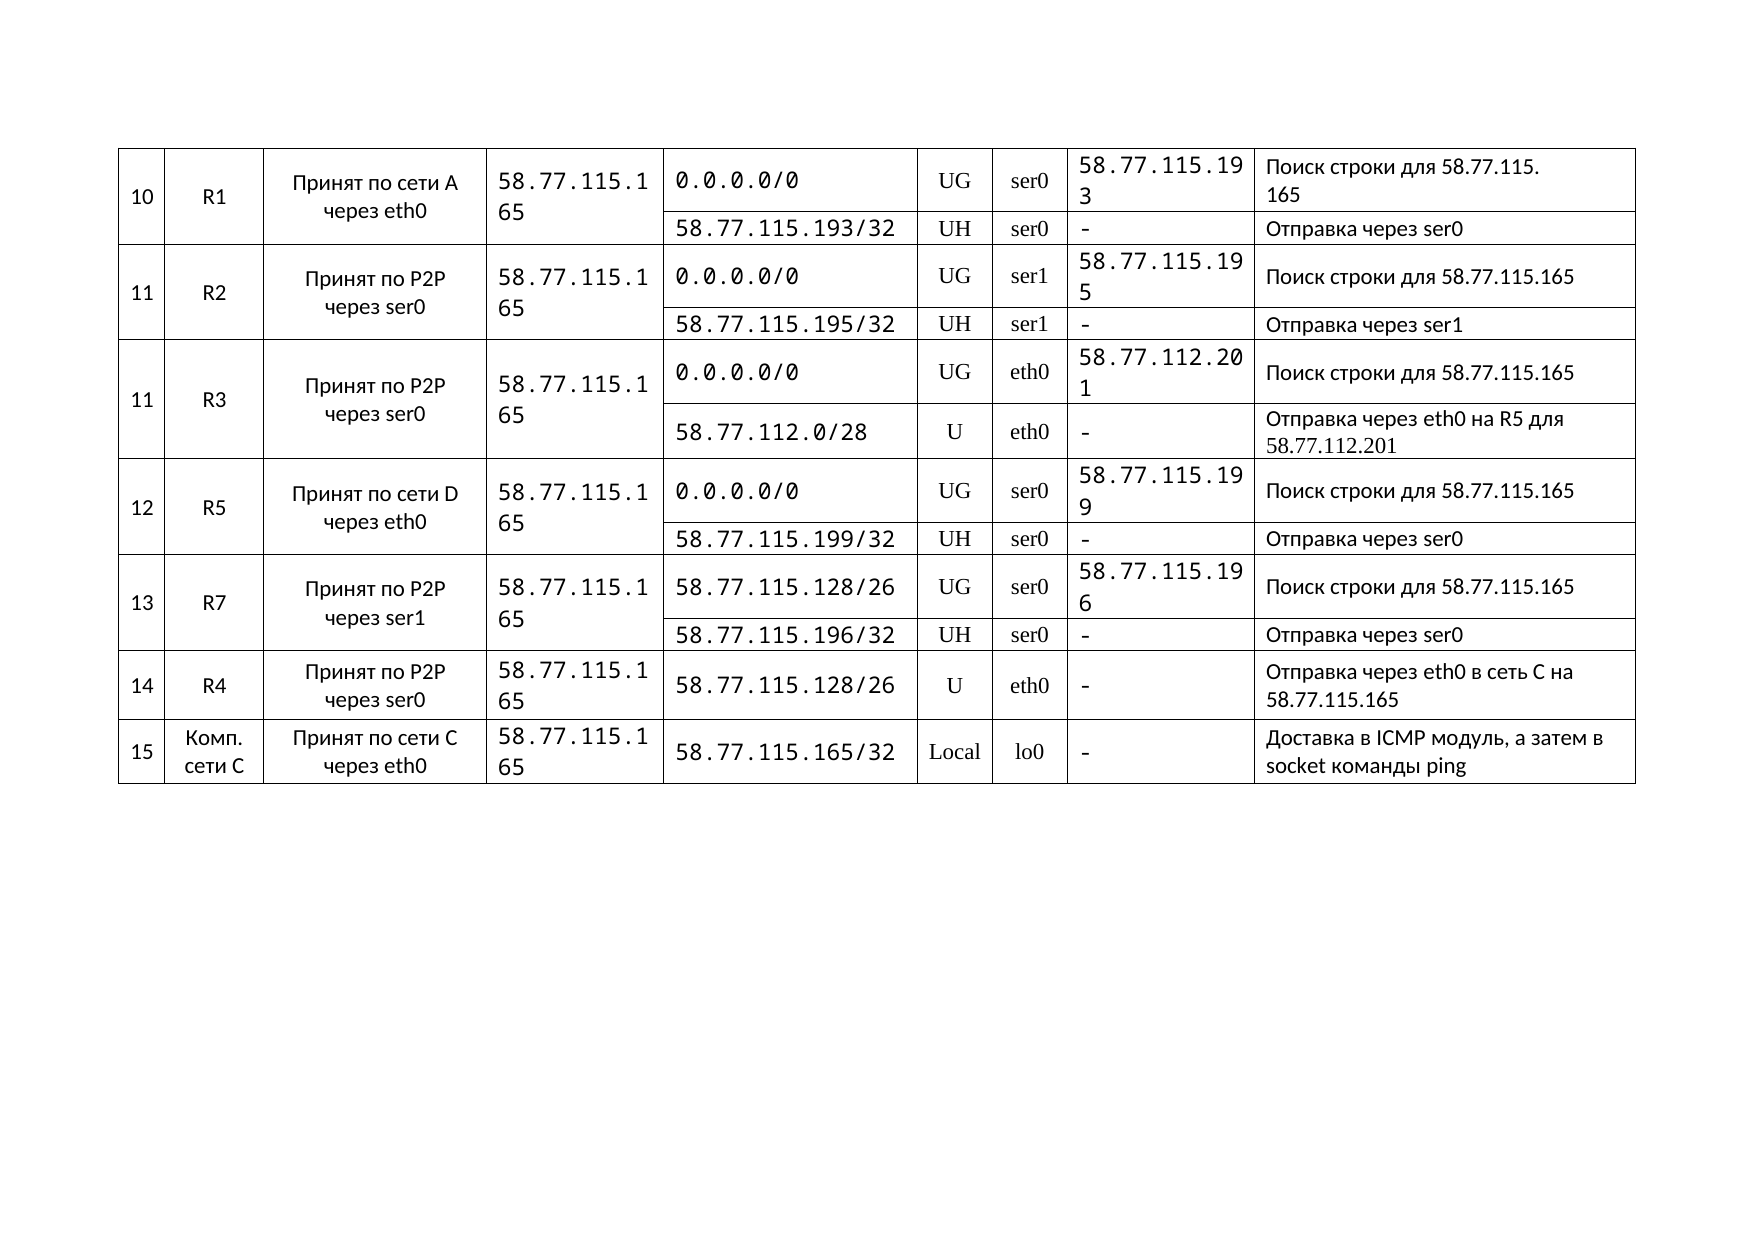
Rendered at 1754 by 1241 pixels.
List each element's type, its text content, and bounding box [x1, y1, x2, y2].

table_cell ser0 [993, 459, 1067, 522]
table_cell ser0 [993, 212, 1067, 243]
table_cell - [1068, 404, 1254, 458]
table_cell Принят по P2P через ser1 [264, 555, 486, 650]
table_cell UH [918, 619, 992, 650]
table_cell R5 [165, 459, 263, 554]
table_cell Принят по P2P через ser0 [264, 245, 486, 339]
table_cell 58.77.115.165 [487, 555, 663, 650]
table_cell ser0 [993, 523, 1067, 554]
table_cell R1 [165, 149, 263, 243]
table_cell ser1 [993, 245, 1067, 307]
table_cell 0.0.0.0/0 [664, 459, 917, 522]
table_cell - [1068, 720, 1254, 783]
table_cell 58.77.115.128/26 [664, 651, 917, 719]
table_cell 58.77.115.193 [1068, 149, 1254, 211]
table_cell - [1068, 308, 1254, 339]
table_cell 58.77.115.196 [1068, 555, 1254, 618]
table_cell ser0 [993, 619, 1067, 650]
table_cell Комп. сети C [165, 720, 263, 783]
table_cell R7 [165, 555, 263, 650]
table_cell 58.77.115.165 [487, 720, 663, 783]
table_cell Отправка через ser0 [1255, 619, 1635, 650]
table_cell Поиск строки для 58.77.115.165 [1255, 245, 1635, 307]
table_cell 58.77.115.165 [487, 459, 663, 554]
table_cell ser0 [993, 555, 1067, 618]
table_cell UG [918, 149, 992, 211]
table_cell - [1068, 651, 1254, 719]
table_cell ser1 [993, 308, 1067, 339]
table_cell UH [918, 308, 992, 339]
table_cell 58.77.112.0/28 [664, 404, 917, 458]
table_cell 58.77.115.165/32 [664, 720, 917, 783]
table_cell UH [918, 523, 992, 554]
table_cell 10 [119, 149, 164, 243]
table_cell Отправка через eth0 на R5 для 58.77.112.201 [1255, 404, 1635, 458]
table_cell 58.77.115.165 [487, 149, 663, 243]
table_cell 0.0.0.0/0 [664, 340, 917, 403]
table_cell 58.77.112.201 [1068, 340, 1254, 403]
table_cell Local [918, 720, 992, 783]
table_cell 13 [119, 555, 164, 650]
table_cell - [1068, 212, 1254, 243]
table_cell Отправка через ser1 [1255, 308, 1635, 339]
table_cell eth0 [993, 340, 1067, 403]
table_cell UG [918, 555, 992, 618]
table_cell Принят по сети A через eth0 [264, 149, 486, 243]
table_cell 11 [119, 340, 164, 458]
table_cell ser0 [993, 149, 1067, 211]
table_cell R4 [165, 651, 263, 719]
table_cell 58.77.115.165 [487, 651, 663, 719]
table_cell - [1068, 619, 1254, 650]
table_cell U [918, 651, 992, 719]
table_cell 58.77.115.195/32 [664, 308, 917, 339]
table_cell 58.77.115.165 [487, 245, 663, 339]
table_cell Принят по сети C через eth0 [264, 720, 486, 783]
table_cell 58.77.115.199/32 [664, 523, 917, 554]
table_cell 58.77.115.199 [1068, 459, 1254, 522]
table_cell UG [918, 245, 992, 307]
table_cell Отправка через eth0 в сеть С на 58.77.115.165 [1255, 651, 1635, 719]
table_cell Поиск строки для 58.77.115.165 [1255, 459, 1635, 522]
table_cell Отправка через ser0 [1255, 523, 1635, 554]
table_cell R3 [165, 340, 263, 458]
table_cell eth0 [993, 651, 1067, 719]
table_cell Принят по сети D через eth0 [264, 459, 486, 554]
table_cell 0.0.0.0/0 [664, 245, 917, 307]
table_cell 15 [119, 720, 164, 783]
table_cell Принят по P2P через ser0 [264, 340, 486, 458]
table_cell Поиск строки для 58.77.115. 165 [1255, 149, 1635, 211]
table_cell 58.77.115.195 [1068, 245, 1254, 307]
table_cell 58.77.115.128/26 [664, 555, 917, 618]
table_cell Поиск строки для 58.77.115.165 [1255, 555, 1635, 618]
table_cell Поиск строки для 58.77.115.165 [1255, 340, 1635, 403]
table_cell 58.77.115.193/32 [664, 212, 917, 243]
table_cell Отправка через ser0 [1255, 212, 1635, 243]
table_cell 58.77.115.196/32 [664, 619, 917, 650]
table_cell R2 [165, 245, 263, 339]
table_cell 11 [119, 245, 164, 339]
table_cell 14 [119, 651, 164, 719]
table_cell eth0 [993, 404, 1067, 458]
table_cell - [1068, 523, 1254, 554]
table_cell lo0 [993, 720, 1067, 783]
table_cell 12 [119, 459, 164, 554]
table_cell UG [918, 459, 992, 522]
table_cell Доставка в ICMP модуль, а затем в socket команды ping [1255, 720, 1635, 783]
table_cell 0.0.0.0/0 [664, 149, 917, 211]
table_cell UG [918, 340, 992, 403]
table_cell UH [918, 212, 992, 243]
table_cell 58.77.115.165 [487, 340, 663, 458]
table_cell U [918, 404, 992, 458]
table_cell Принят по P2P через ser0 [264, 651, 486, 719]
